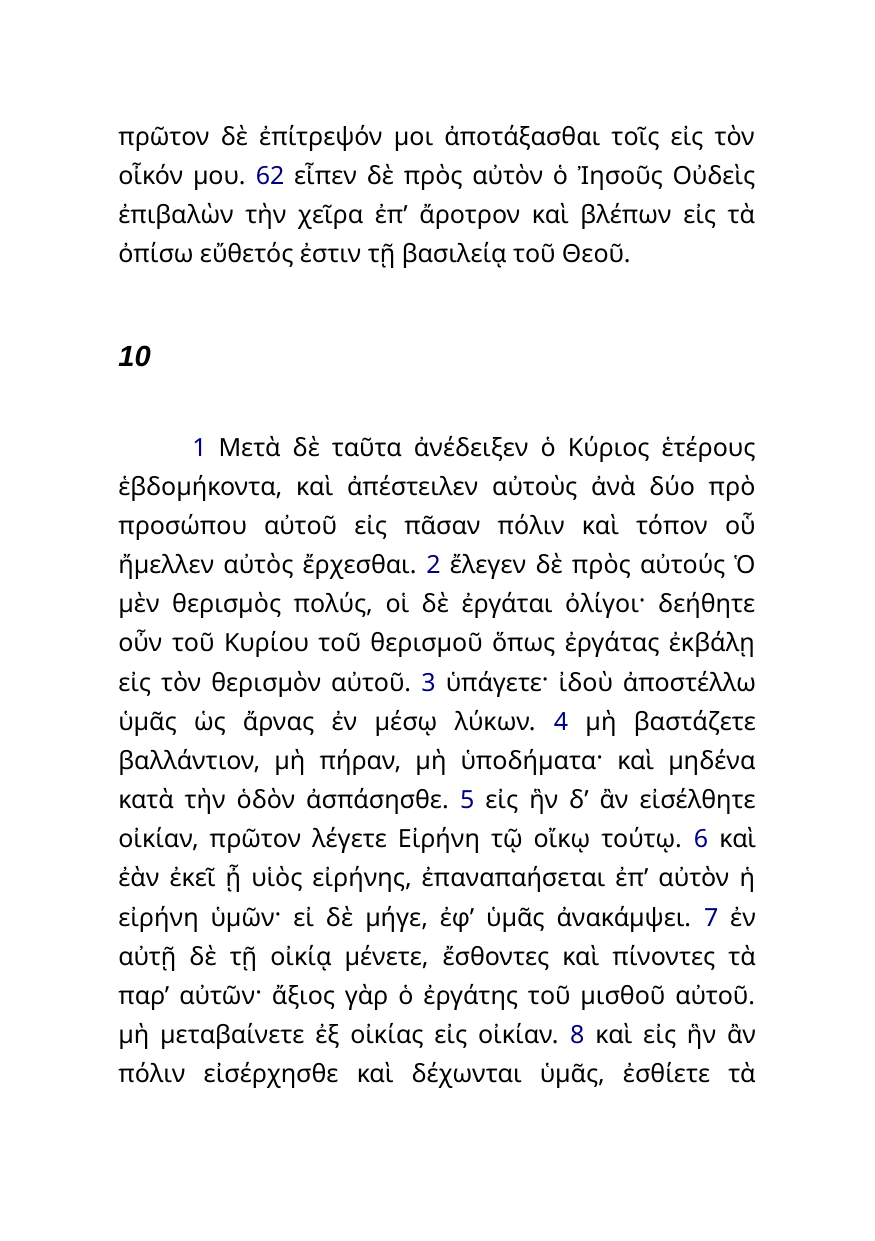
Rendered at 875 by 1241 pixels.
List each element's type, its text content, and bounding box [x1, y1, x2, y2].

text πρῶτον δὲ ἐπίτρεψόν μοι ἀποτάξασθαι τοῖς εἰς τὸν οἶκόν μου. 62 εἶπεν δὲ πρὸς αὐτὸν ὁ Ἰησοῦς Οὐδεὶς ἐπιβαλὼν τὴν χεῖρα ἐπ’ ἄροτρον καὶ βλέπων εἰς τὰ ὀπίσω εὔθετός ἐστιν τῇ βασιλείᾳ τοῦ Θεοῦ. [118, 118, 756, 270]
text 1 Μετὰ δὲ ταῦτα ἀνέδειξεν ὁ Κύριος ἑτέρους ἑβδομήκοντα, καὶ ἀπέστειλεν αὐτοὺς ἀνὰ δύο πρὸ προσώπου αὐτοῦ εἰς πᾶσαν πόλιν καὶ τόπον οὗ ἤμελλεν αὐτὸς ἔρχεσθαι. 2 ἔλεγεν δὲ πρὸς αὐτούς Ὁ μὲν θερισμὸς πολύς, οἱ δὲ ἐργάται ὀλίγοι· δεήθητε οὖν τοῦ Κυρίου τοῦ θερισμοῦ ὅπως ἐργάτας ἐκβάλῃ εἰς τὸν θερισμὸν αὐτοῦ. 3 ὑπάγετε· ἰδοὺ ἀποστέλλω ὑμᾶς ὡς ἄρνας ἐν μέσῳ λύκων. 4 μὴ βαστάζετε βαλλάντιον, μὴ πήραν, μὴ ὑποδήματα· καὶ μηδένα κατὰ τὴν ὁδὸν ἀσπάσησθε. 5 εἰς ἣν δ’ ἂν εἰσέλθητε οἰκίαν, πρῶτον λέγετε Εἰρήνη τῷ οἴκῳ τούτῳ. 6 καὶ ἐὰν ἐκεῖ ᾖ υἱὸς εἰρήνης, ἐπαναπαήσεται ἐπ’ αὐτὸν ἡ εἰρήνη ὑμῶν· εἰ δὲ μήγε, ἐφ’ ὑμᾶς ἀνακάμψει. 7 ἐν αὐτῇ δὲ τῇ οἰκίᾳ μένετε, ἔσθοντες καὶ πίνοντες τὰ παρ’ αὐτῶν· ἄξιος γὰρ ὁ ἐργάτης τοῦ μισθοῦ αὐτοῦ. μὴ μεταβαίνετε ἐξ οἰκίας εἰς οἰκίαν. 8 καὶ εἰς ἣν ἂν πόλιν εἰσέρχησθε καὶ δέχωνται ὑμᾶς, ἐσθίετε τὰ [118, 429, 756, 1090]
subtitle 10 [118, 339, 756, 372]
